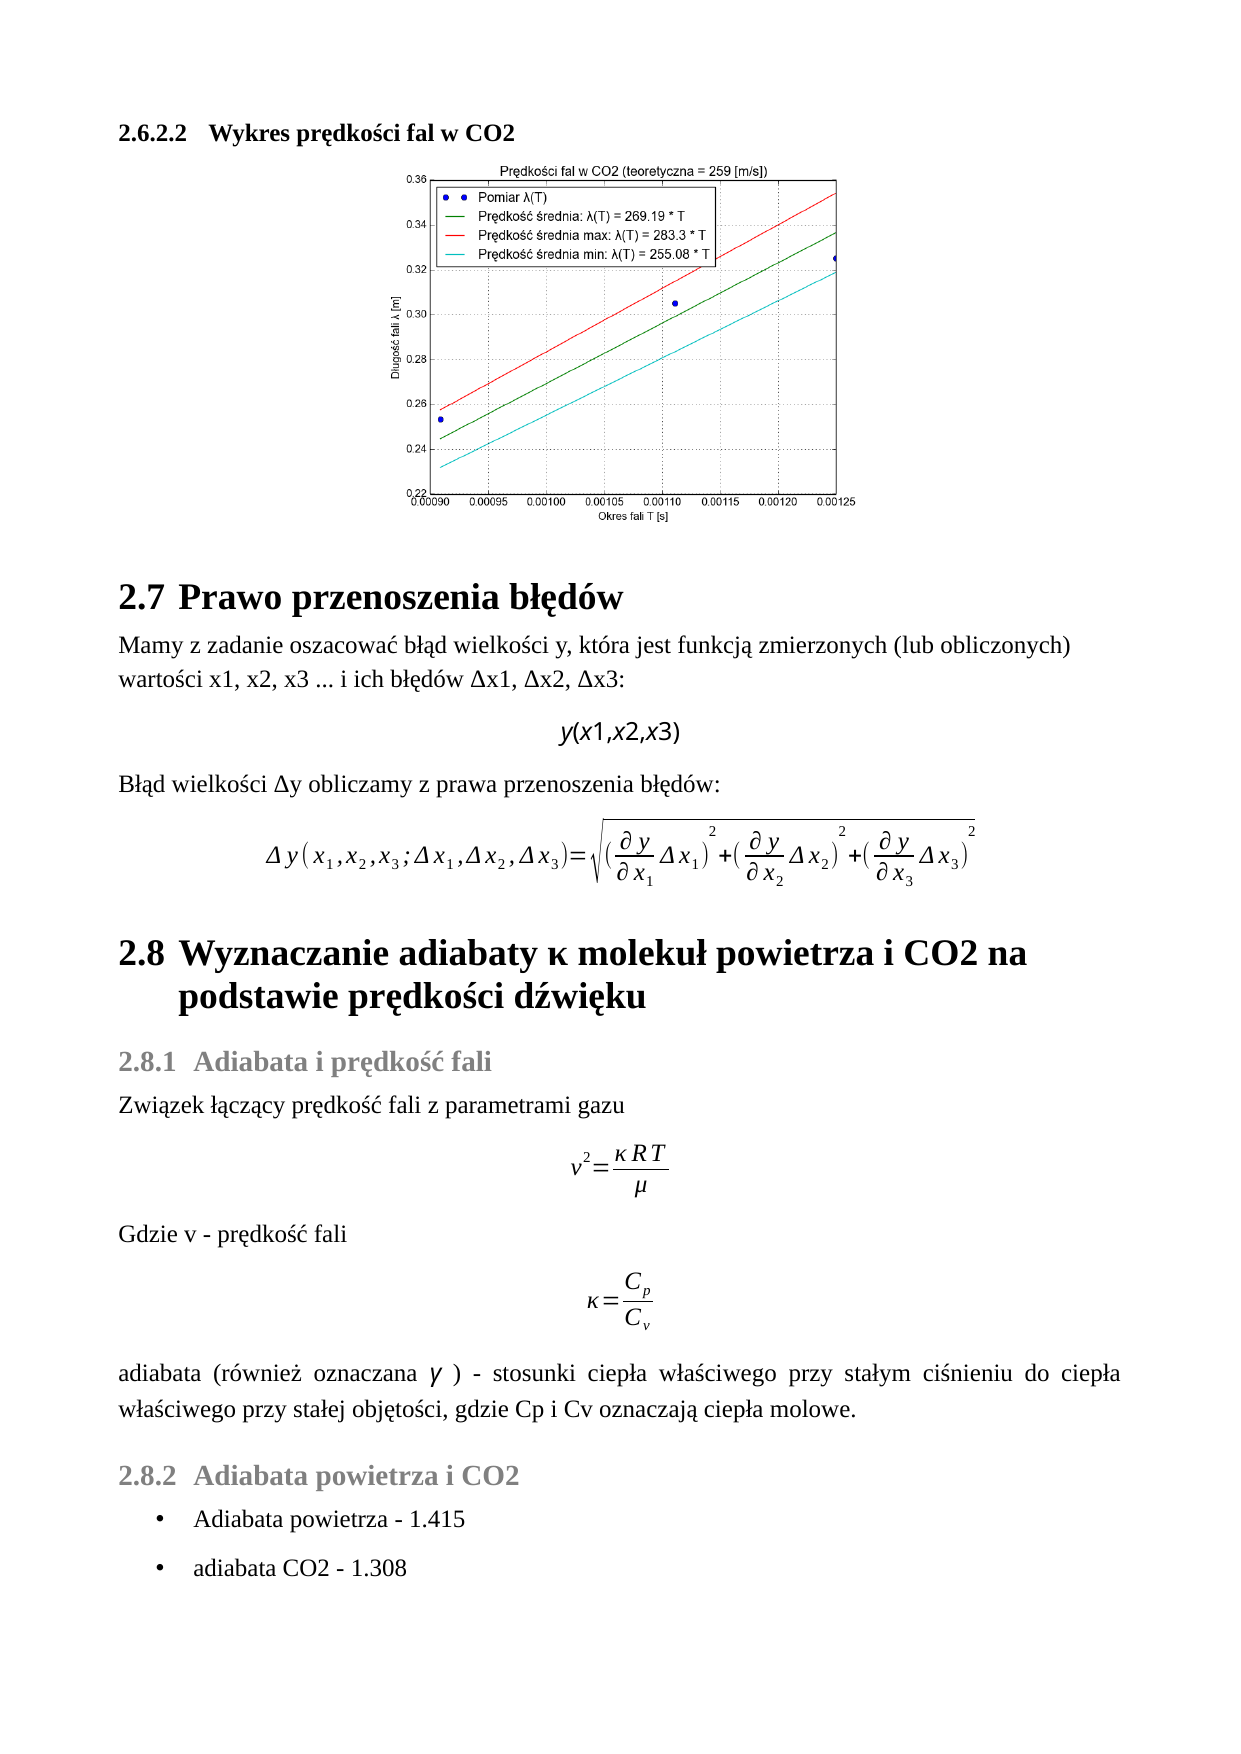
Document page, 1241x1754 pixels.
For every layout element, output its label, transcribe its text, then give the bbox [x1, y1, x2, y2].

text Gdzie v - prędkość fali [118, 1219, 1122, 1247]
subtitle Wyznaczanie adiabaty κ molekuł powietrza i CO2 na podstawie prędkości dźwięku [118, 931, 1122, 1017]
list Adiabata powietrza - 1.415 [156, 1504, 1122, 1533]
subtitle Prawo przenoszenia błędów [118, 574, 1122, 617]
subtitle Adiabata i prędkość fali [118, 1044, 1122, 1078]
text Mamy z zadanie oszacować błąd wielkości y, która jest funkcją zmierzonych (lub obliczonych) wartości x1, x2, x3 ... i ich błędów Δx1, Δx2, Δx3: [118, 630, 1122, 693]
text adiabata (również oznaczana γ ) - stosunki ciepła właściwego przy stałym ciśnieniu do ciepła właściwego przy stałej objętości, gdzie Cp i Cv oznaczają ciepła molowe. [118, 1354, 1122, 1423]
text Związek łączący prędkość fali z parametrami gazu [118, 1090, 1122, 1119]
text y(x1,x2,x3) [118, 713, 1122, 747]
text Błąd wielkości Δy obliczamy z prawa przenoszenia błędów: [118, 769, 1122, 797]
subtitle Wykres prędkości fal w CO2 [118, 118, 1122, 147]
picture [386, 159, 861, 528]
subtitle Adiabata powietrza i CO2 [118, 1458, 1122, 1491]
list adiabata CO2 - 1.308 [156, 1553, 1122, 1582]
